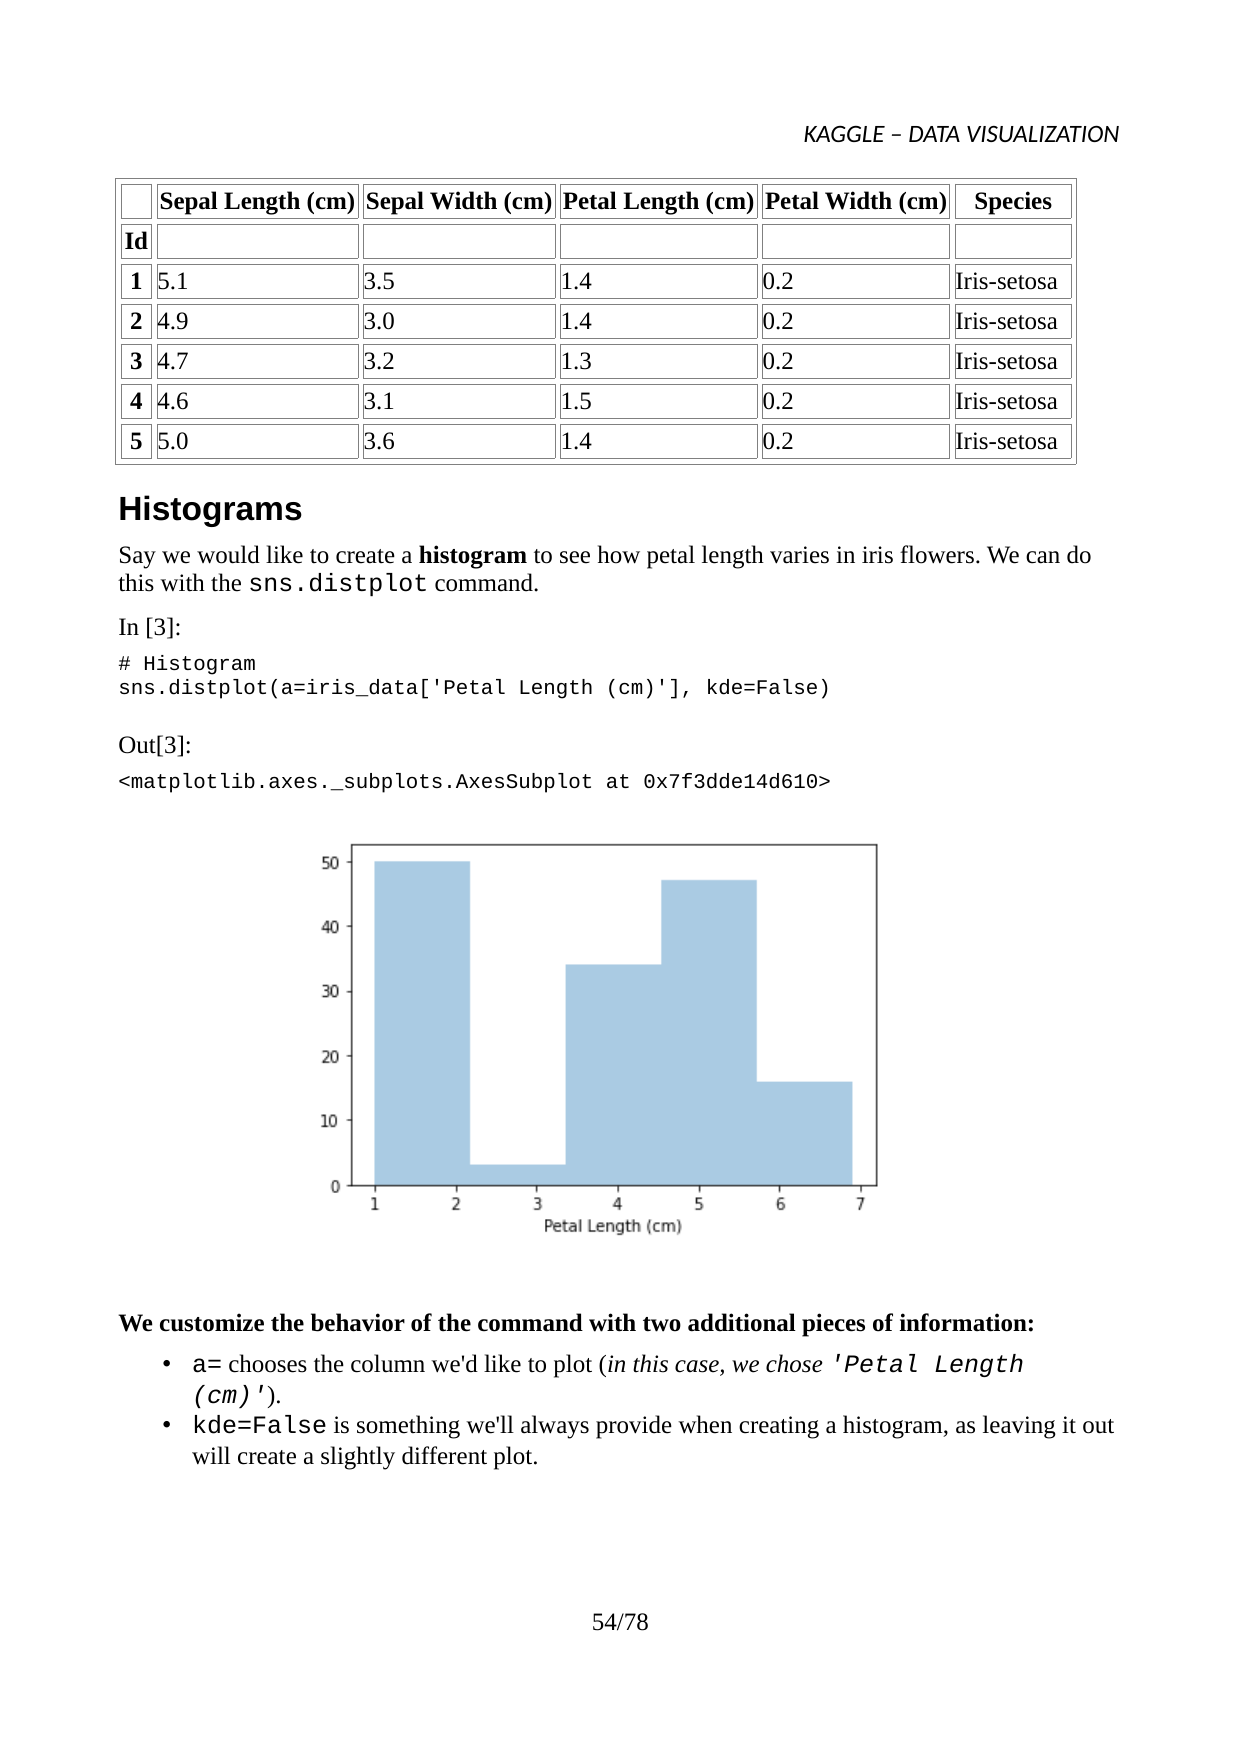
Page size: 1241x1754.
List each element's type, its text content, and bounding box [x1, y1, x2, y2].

table_cell Id [118, 218, 154, 258]
table_header [122, 185, 151, 218]
table_cell 3.6 [360, 418, 557, 458]
table_cell 1.5 [558, 378, 759, 418]
table_cell Iris-setosa [952, 258, 1073, 298]
table_cell 4.7 [154, 338, 360, 378]
table_cell 3.5 [360, 258, 557, 298]
table_header Sepal Length (cm) [154, 179, 360, 218]
list a= chooses the column we'd like to plot (in this case, we chose 'Petal Length (cm)'). [162, 1349, 1122, 1411]
table_cell [561, 225, 757, 258]
table_cell 0.2 [759, 258, 952, 298]
table_cell 5.1 [154, 258, 360, 298]
table_cell 1.3 [558, 338, 759, 378]
text In [3]: [118, 612, 1122, 641]
table_cell 0.2 [759, 418, 952, 458]
table_header Petal Width (cm) [759, 179, 952, 218]
table_cell [759, 218, 952, 258]
list kde=False is something we'll always provide when creating a histogram, as leaving it out will create a slightly different plot. [162, 1411, 1122, 1470]
table_cell [154, 218, 360, 258]
table_cell [158, 225, 358, 258]
table_cell [360, 218, 557, 258]
table_cell 4.9 [154, 298, 360, 338]
table_cell 3 [118, 338, 154, 378]
text <matplotlib.axes._subplots.AxesSubplot at 0x7f3dde14d610> [118, 771, 1122, 795]
table_cell Iris-setosa [952, 338, 1073, 378]
table_header Species [952, 179, 1073, 218]
table_cell 3.0 [360, 298, 557, 338]
table_cell 4 [118, 378, 154, 418]
table_cell 2 [118, 298, 154, 338]
table_cell 0.2 [759, 378, 952, 418]
text Out[3]: [118, 730, 1122, 758]
table_cell Iris-setosa [952, 298, 1073, 338]
table_cell [364, 225, 555, 258]
text # Histogram [118, 653, 1122, 677]
table_cell 4.6 [154, 378, 360, 418]
table_cell 3.2 [360, 338, 557, 378]
picture [287, 824, 953, 1279]
table_cell 0.2 [759, 338, 952, 378]
table_cell Iris-setosa [952, 418, 1073, 458]
table_cell 1.4 [558, 298, 759, 338]
table_cell 3.1 [360, 378, 557, 418]
table_cell [763, 225, 949, 258]
text We customize the behavior of the command with two additional pieces of information: [118, 1308, 1122, 1336]
table_header [118, 179, 154, 218]
table_cell 1.4 [558, 418, 759, 458]
table_cell Iris-setosa [952, 378, 1073, 418]
table_header Sepal Width (cm) [360, 179, 557, 218]
table_cell [956, 225, 1071, 258]
table_header Petal Length (cm) [558, 179, 759, 218]
table_cell [558, 218, 759, 258]
table_cell 5 [118, 418, 154, 458]
table_cell [952, 218, 1073, 258]
text sns.distplot(a=iris_data['Petal Length (cm)'], kde=False) [118, 677, 1122, 700]
table_cell 1.4 [558, 258, 759, 298]
subtitle Histograms [118, 488, 1122, 527]
table_cell 0.2 [759, 298, 952, 338]
table_cell 5.0 [154, 418, 360, 458]
text Say we would like to create a histogram to see how petal length varies in iris flowers. We can do this with the sns.distplot command. [118, 540, 1122, 599]
table_cell 1 [118, 258, 154, 298]
